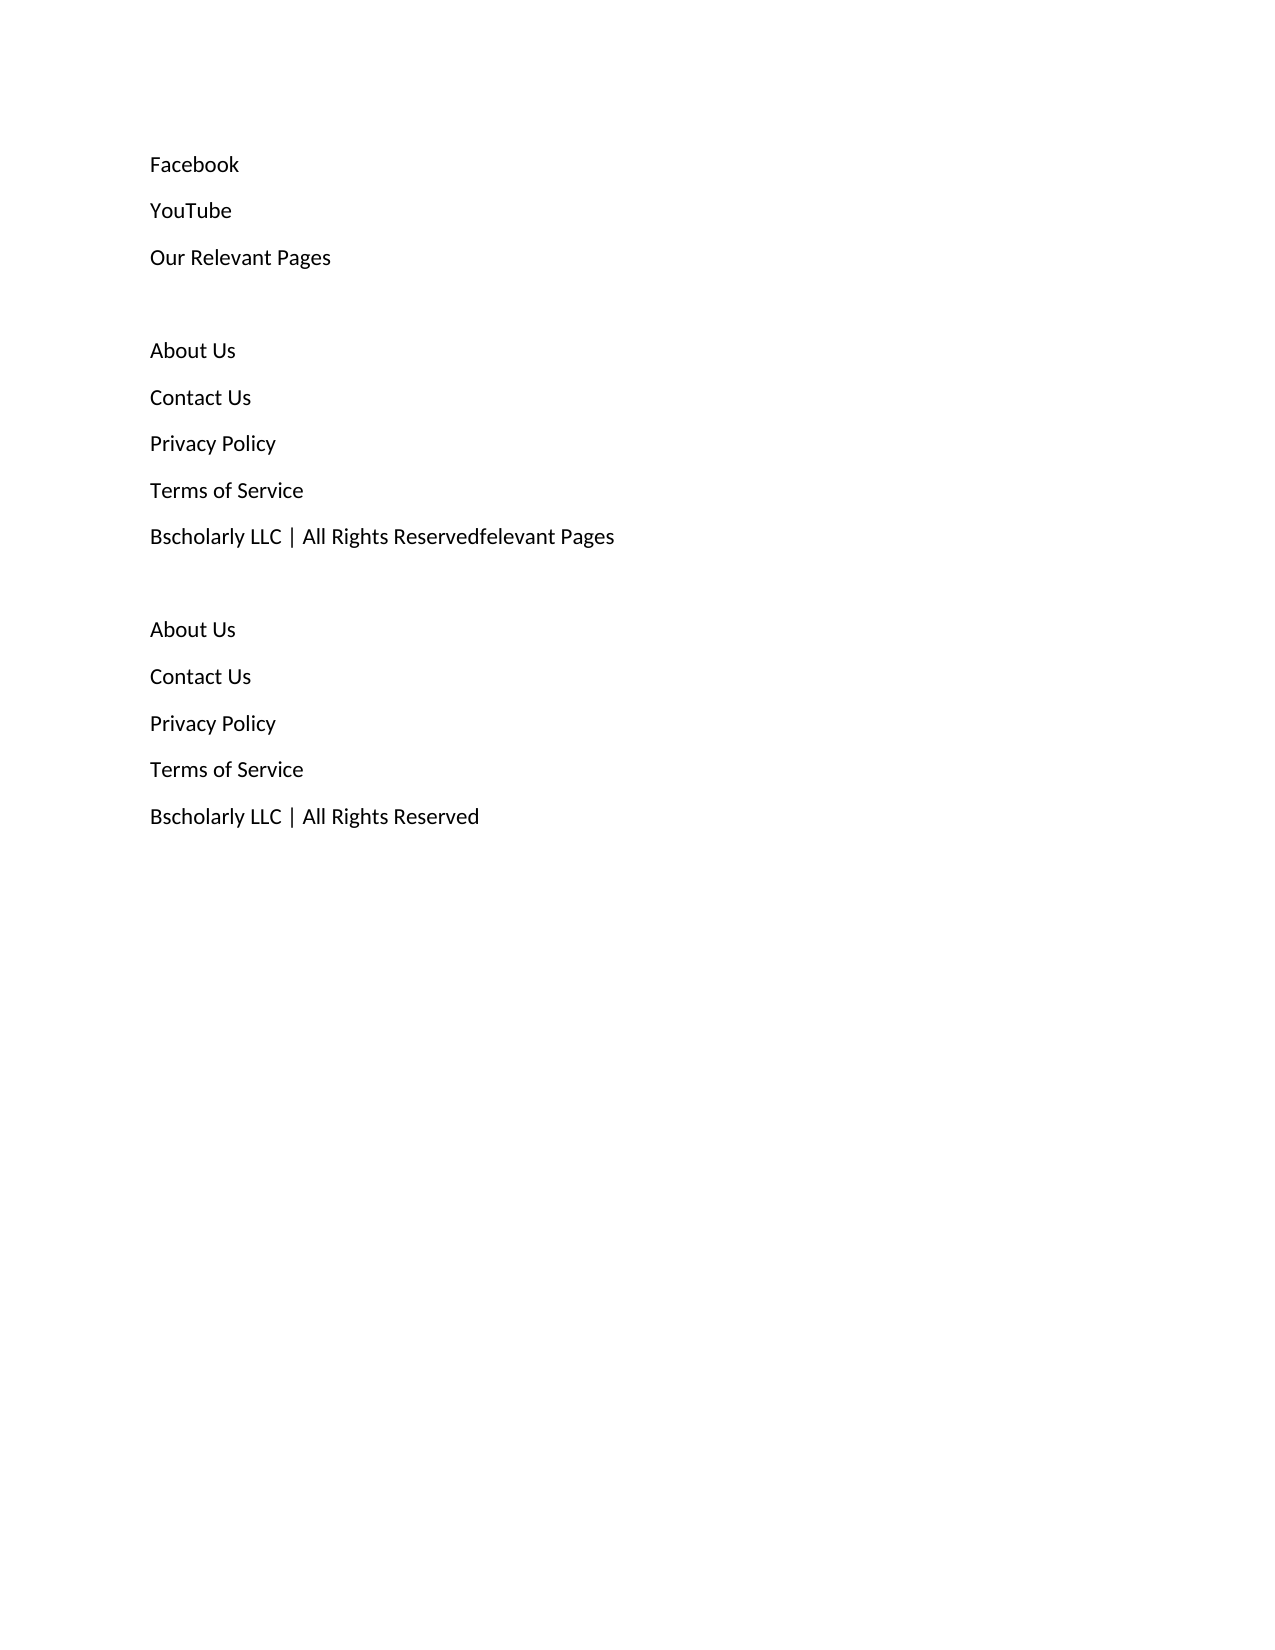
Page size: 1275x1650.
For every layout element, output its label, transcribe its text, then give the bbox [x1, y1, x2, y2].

text About Us [150, 616, 1125, 644]
text YouTube [150, 197, 1125, 224]
text Privacy Policy [150, 429, 1125, 457]
text Contact Us [150, 662, 1125, 690]
text Bscholarly LLC | All Rights Reservedfelevant Pages [150, 522, 1125, 551]
text Terms of Service [150, 476, 1125, 504]
text Contact Us [150, 383, 1125, 411]
text Facebook [150, 150, 1125, 178]
text Privacy Policy [150, 709, 1125, 737]
text About Us [150, 336, 1125, 364]
text Terms of Service [150, 755, 1125, 783]
text Bscholarly LLC | All Rights Reserved [150, 802, 1125, 830]
text Our Relevant Pages [150, 243, 1125, 271]
